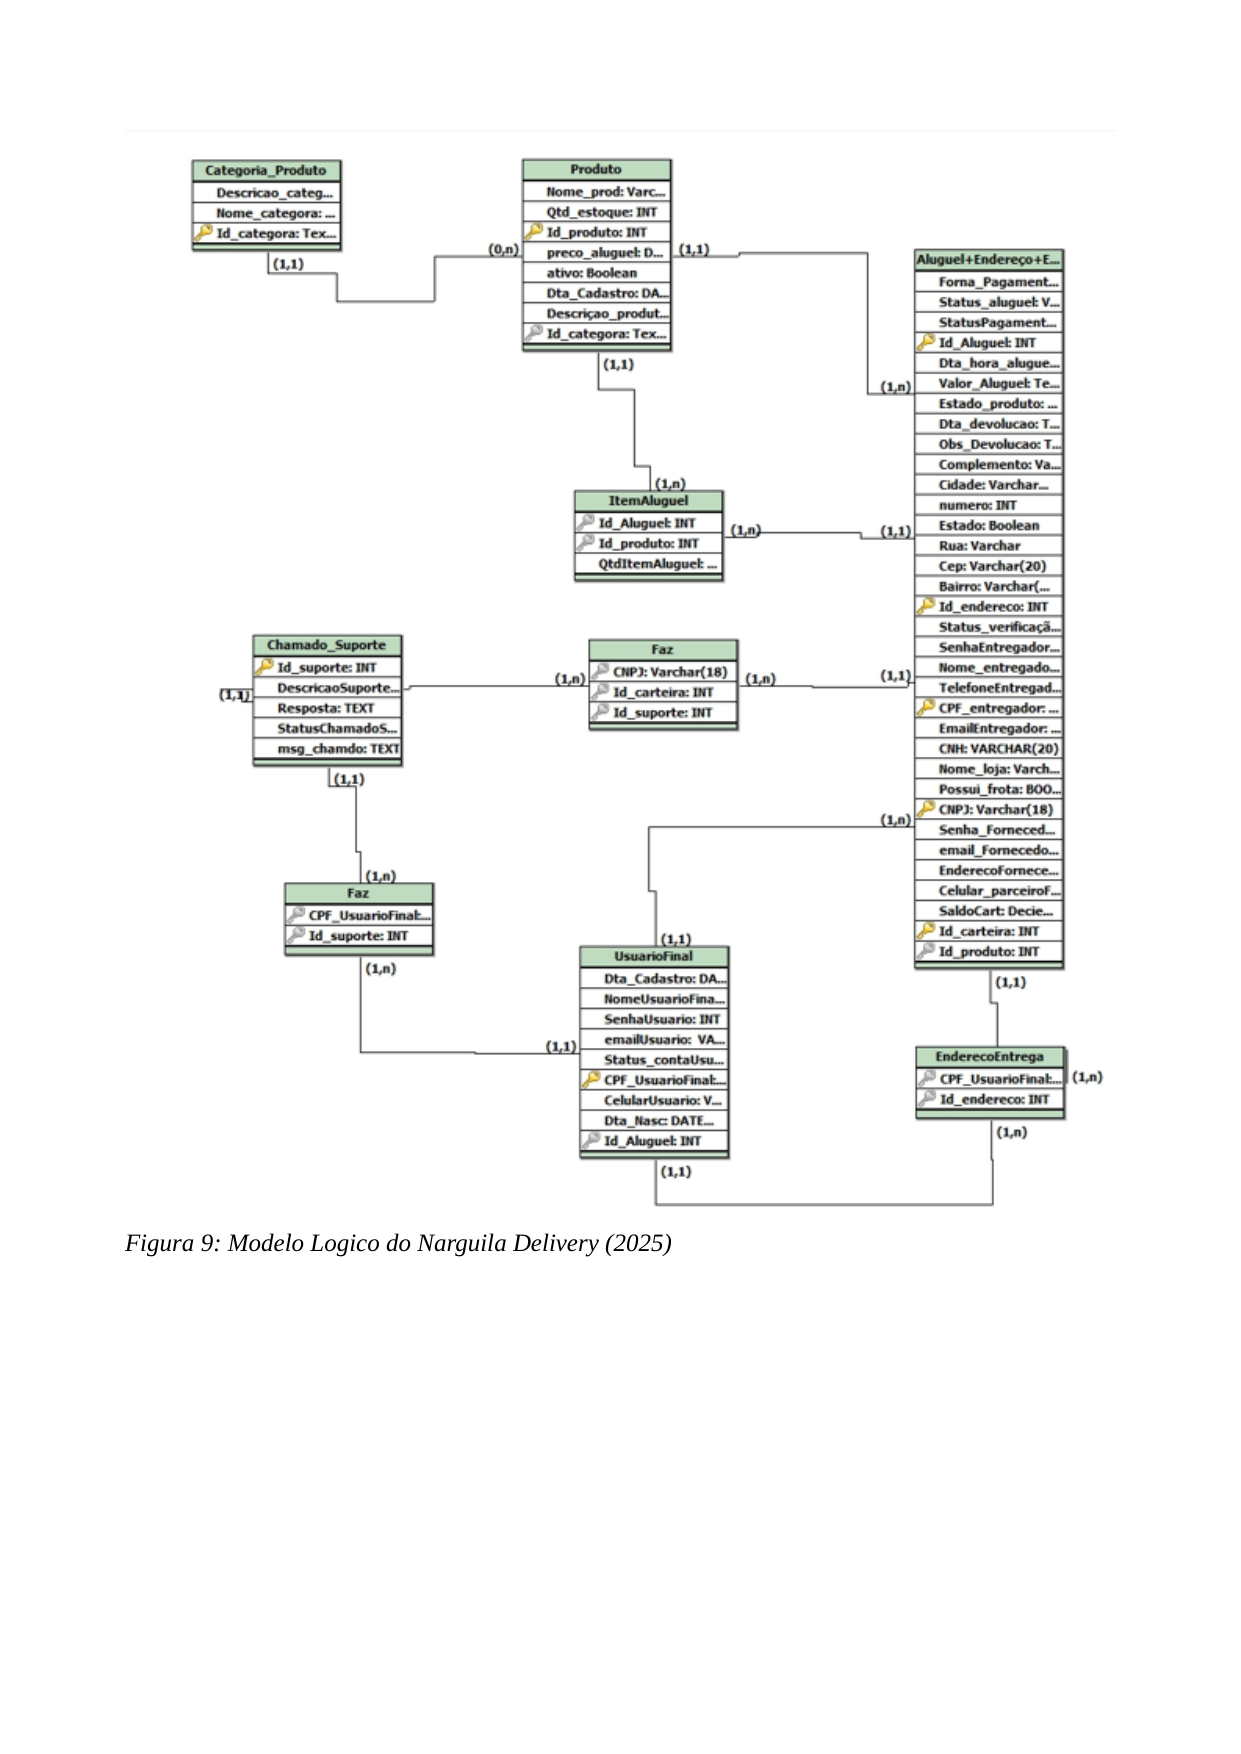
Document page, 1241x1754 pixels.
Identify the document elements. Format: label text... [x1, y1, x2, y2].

text Figura 9: Modelo Logico do Narguila Delivery (2025) [125, 1216, 1116, 1256]
picture [124, 130, 1116, 1216]
